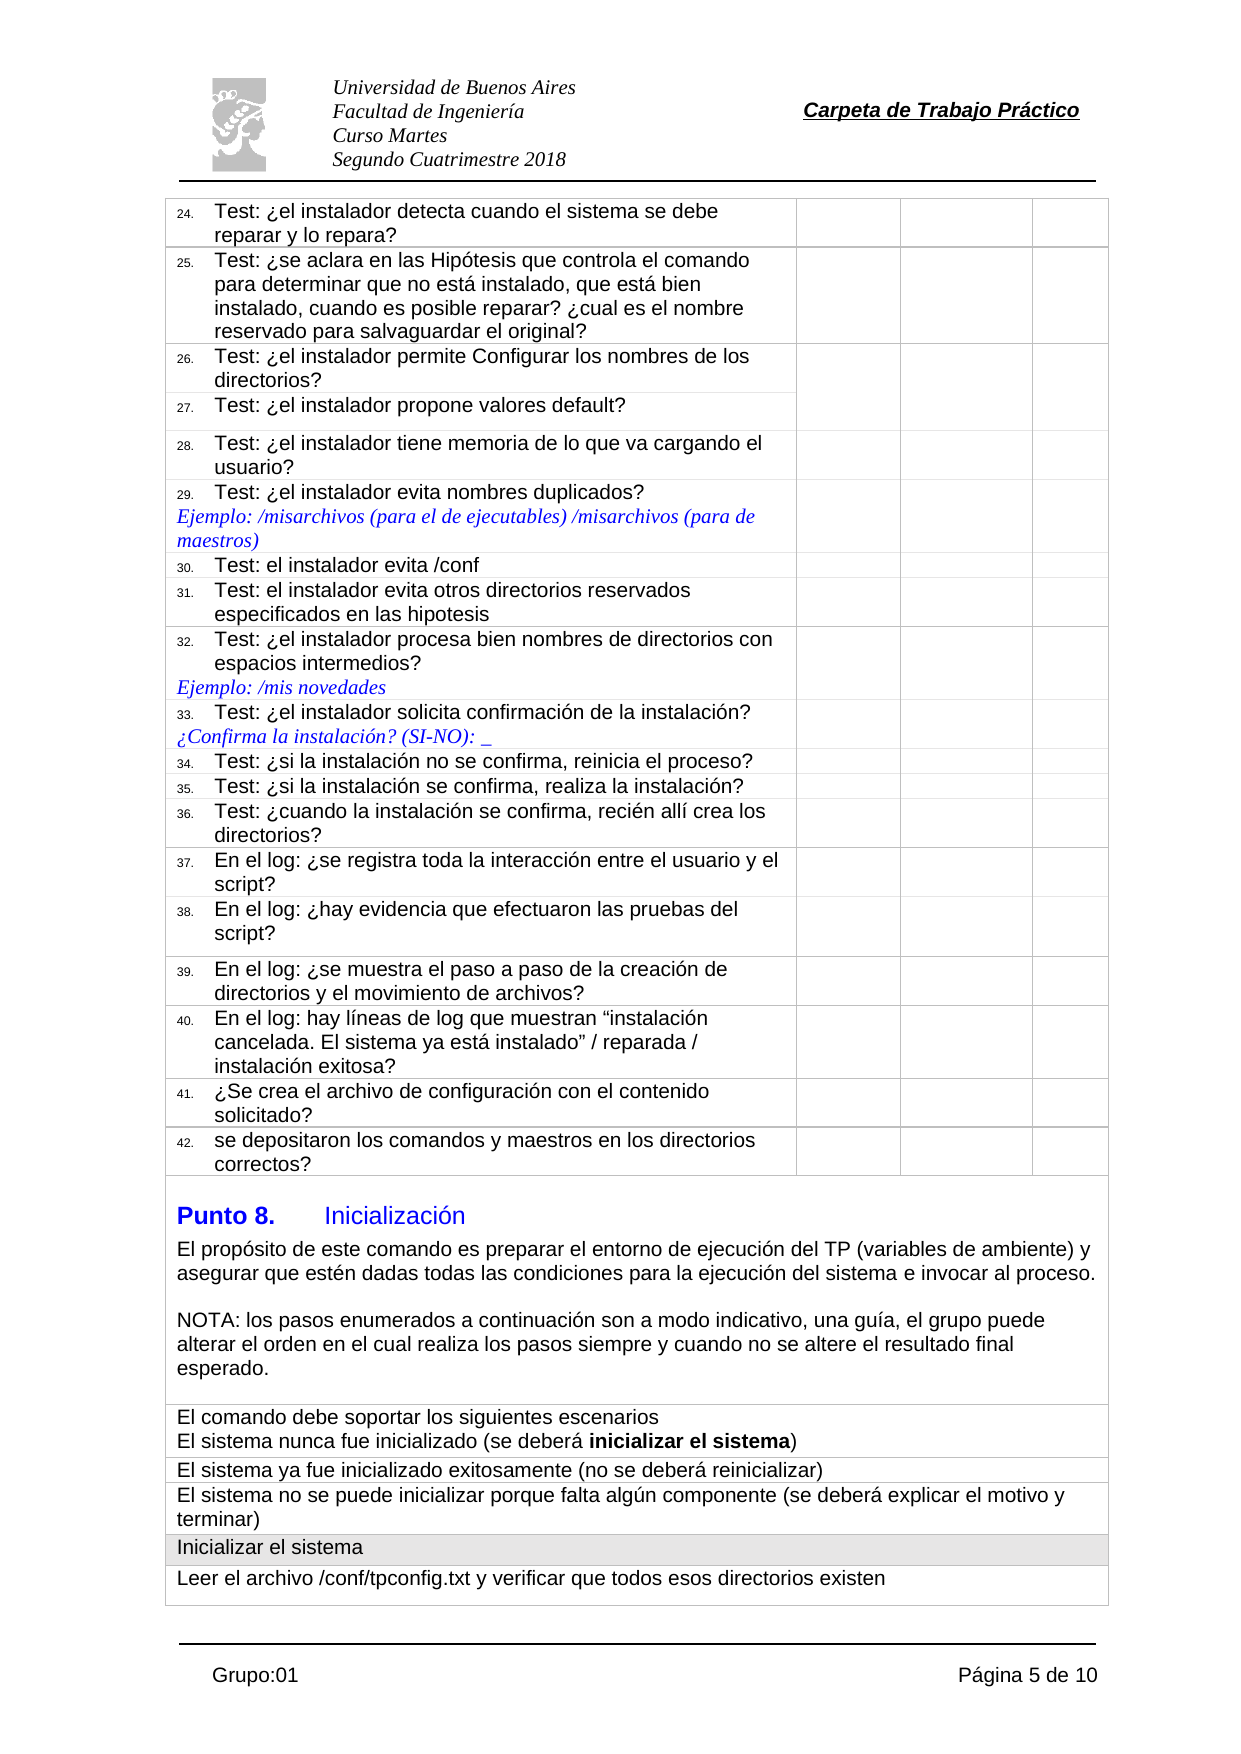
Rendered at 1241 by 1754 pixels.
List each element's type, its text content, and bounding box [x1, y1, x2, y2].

table_cell [1033, 248, 1108, 343]
table_cell Test: el instalador evita otros directorios reservados especificados en las hipotesis [166, 578, 796, 626]
table_cell [901, 774, 1032, 798]
table_cell En el log: ¿se muestra el paso a paso de la creación de directorios y el movimiento de archivos? [166, 957, 796, 1004]
table_cell [1033, 1006, 1108, 1077]
table_cell [901, 848, 1032, 896]
table_cell Test: ¿se aclara en las Hipótesis que controla el comando para determinar que no está instalado, que está bien instalado, cuando es posible reparar? ¿cual es el nombre reservado para salvaguardar el original? [166, 248, 796, 343]
table_cell [1033, 774, 1108, 798]
table_cell [797, 897, 900, 956]
table_cell se depositaron los comandos y maestros en los directorios correctos? [166, 1128, 796, 1175]
table_cell [797, 578, 900, 626]
table_cell [901, 344, 1032, 430]
table_cell [1033, 480, 1108, 552]
table_cell [1033, 799, 1108, 847]
table_cell [797, 700, 900, 748]
table_cell [901, 480, 1032, 552]
table_cell [797, 553, 900, 577]
table_cell [901, 627, 1032, 699]
table_cell Test: ¿el instalador evita nombres duplicados? Ejemplo: /misarchivos (para el de ejecutables) /misarchivos (para de maestros) [166, 480, 796, 552]
table_cell [797, 344, 900, 430]
table_cell [797, 774, 900, 798]
table_cell [1033, 578, 1108, 626]
table_cell Leer el archivo /conf/tpconfig.txt y verificar que todos esos directorios existen [166, 1566, 1108, 1605]
table_cell [797, 431, 900, 479]
table_cell [1033, 431, 1108, 479]
table_cell El sistema ya fue inicializado exitosamente (no se deberá reinicializar) [166, 1458, 1108, 1482]
table_cell Test: ¿el instalador permite Configurar los nombres de los directorios? [166, 344, 796, 392]
table_cell [1033, 199, 1108, 246]
picture [210, 75, 273, 174]
table_cell Test: ¿si la instalación no se confirma, reinicia el proceso? [166, 749, 796, 773]
table_cell Test: ¿el instalador propone valores default? [166, 393, 796, 430]
table_cell [901, 1006, 1032, 1077]
table_cell Inicialización El propósito de este comando es preparar el entorno de ejecución del TP (variables de ambiente) y asegurar que estén dadas todas las condiciones para la ejecución del sistema e invocar al proceso. NOTA: los pasos enumerados a continuación son a modo indicativo, una guía, el grupo puede alterar el orden en el cual realiza los pasos siempre y cuando no se altere el resultado final esperado. [166, 1176, 1108, 1404]
table_cell [1033, 627, 1108, 699]
table_cell [901, 897, 1032, 956]
table_cell Test: ¿cuando la instalación se confirma, recién allí crea los directorios? [166, 799, 796, 847]
table_cell [1033, 1128, 1108, 1175]
table_cell ¿Se crea el archivo de configuración con el contenido solicitado? [166, 1079, 796, 1126]
table_cell [901, 749, 1032, 773]
table_cell [1033, 344, 1108, 430]
table_cell Test: el instalador evita /conf [166, 553, 796, 577]
table_cell [797, 799, 900, 847]
table_cell Test: ¿el instalador solicita confirmación de la instalación? ¿Confirma la instalación? (SI-NO): _ [166, 700, 796, 748]
table_cell [797, 248, 900, 343]
table_cell [1033, 749, 1108, 773]
table_cell [901, 1128, 1032, 1175]
table_cell [1033, 553, 1108, 577]
table_cell Inicializar el sistema [166, 1535, 1108, 1565]
table_cell [901, 248, 1032, 343]
table_cell [901, 431, 1032, 479]
table_cell [1033, 897, 1108, 956]
table_cell Test: ¿el instalador procesa bien nombres de directorios con espacios intermedios? Ejemplo: /mis novedades [166, 627, 796, 699]
table_cell [901, 199, 1032, 246]
table_cell [901, 700, 1032, 748]
table_cell El sistema no se puede inicializar porque falta algún componente (se deberá explicar el motivo y terminar) [166, 1483, 1108, 1534]
table_cell Test: ¿si la instalación se confirma, realiza la instalación? [166, 774, 796, 798]
table_cell En el log: ¿hay evidencia que efectuaron las pruebas del script? [166, 897, 796, 956]
table_cell [797, 627, 900, 699]
table_cell [901, 957, 1032, 1004]
table_cell [901, 799, 1032, 847]
table_cell [1033, 1079, 1108, 1126]
table_cell El comando debe soportar los siguientes escenarios El sistema nunca fue inicializado (se deberá inicializar el sistema) [166, 1405, 1108, 1457]
table_cell [901, 553, 1032, 577]
table_cell Test: ¿el instalador tiene memoria de lo que va cargando el usuario? [166, 431, 796, 479]
table_cell [797, 480, 900, 552]
table_cell [797, 1128, 900, 1175]
table_cell [797, 199, 900, 246]
table_cell [1033, 848, 1108, 896]
table_cell [797, 957, 900, 1004]
table_cell Test: ¿el instalador detecta cuando el sistema se debe reparar y lo repara? [166, 199, 796, 246]
table_cell [797, 749, 900, 773]
table_cell [797, 1006, 900, 1077]
table_cell En el log: hay líneas de log que muestran “instalación cancelada. El sistema ya está instalado” / reparada / instalación exitosa? [166, 1006, 796, 1077]
table_cell [797, 1079, 900, 1126]
table_cell En el log: ¿se registra toda la interacción entre el usuario y el script? [166, 848, 796, 896]
table_cell [901, 578, 1032, 626]
table_cell [797, 848, 900, 896]
table_cell [901, 1079, 1032, 1126]
table_cell [1033, 957, 1108, 1004]
table_cell [1033, 700, 1108, 748]
